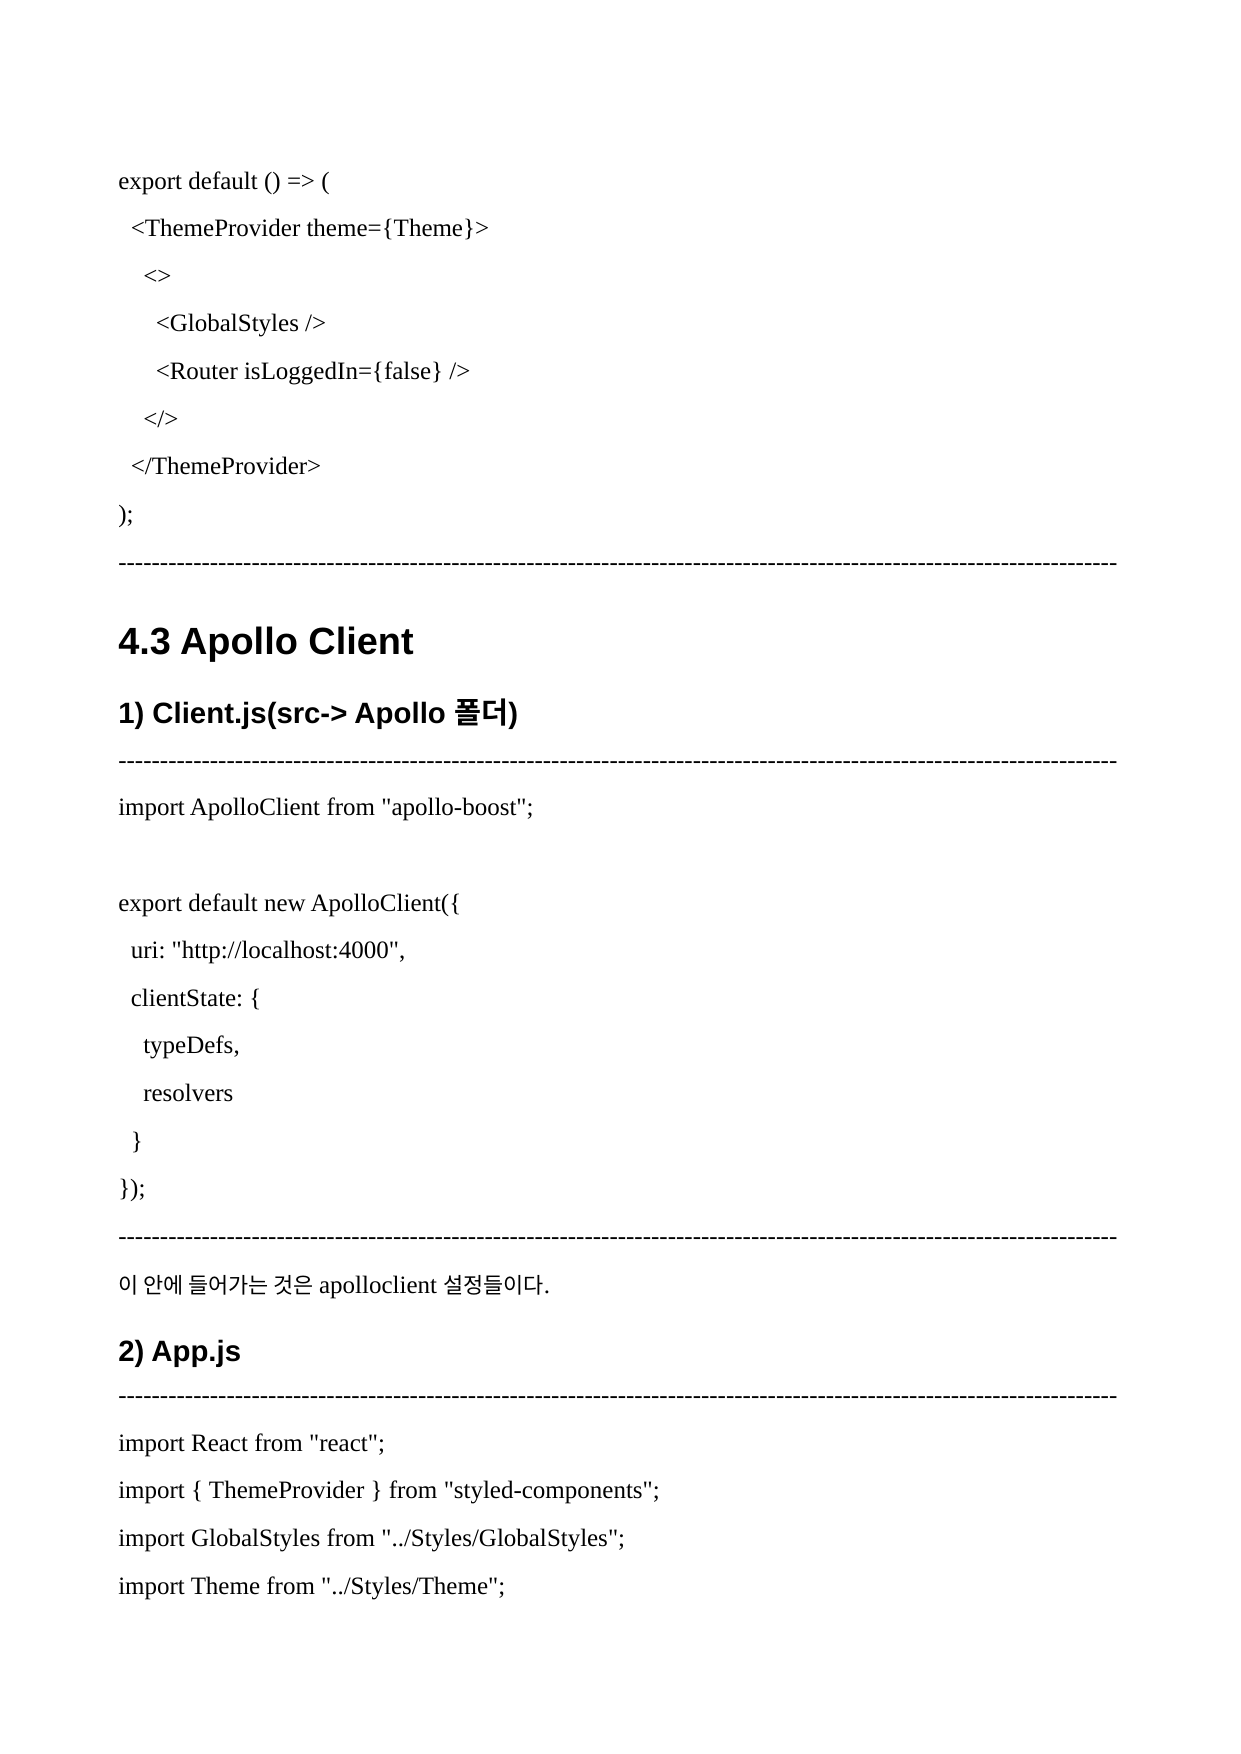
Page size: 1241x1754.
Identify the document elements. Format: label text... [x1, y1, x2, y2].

text ------------------------------------------------------------------------------------------------------------------------ [118, 745, 1122, 774]
text <GlobalStyles /> [118, 308, 1122, 337]
text export default () => ( [118, 166, 1122, 194]
text uri: "http://localhost:4000", [118, 935, 1122, 964]
subtitle 4.3 Apollo Client [118, 619, 1122, 663]
text typeDefs, [118, 1031, 1122, 1059]
text }); [118, 1173, 1122, 1202]
text resolvers [118, 1078, 1122, 1107]
text import GlobalStyles from "../Styles/GlobalStyles"; [118, 1523, 1122, 1552]
text clientState: { [118, 983, 1122, 1012]
text </> [118, 404, 1122, 432]
text import { ThemeProvider } from "styled-components"; [118, 1476, 1122, 1504]
text </ThemeProvider> [118, 451, 1122, 480]
text ------------------------------------------------------------------------------------------------------------------------ [118, 547, 1122, 575]
text <ThemeProvider theme={Theme}> [118, 213, 1122, 242]
text import ApolloClient from "apollo-boost"; [118, 792, 1122, 821]
text ------------------------------------------------------------------------------------------------------------------------ [118, 1380, 1122, 1409]
text 이 안에 들어가는 것은 apolloclient 설정들이다. [118, 1268, 1122, 1300]
text ------------------------------------------------------------------------------------------------------------------------ [118, 1221, 1122, 1250]
text export default new ApolloClient({ [118, 888, 1122, 916]
text <Router isLoggedIn={false} /> [118, 356, 1122, 385]
text } [118, 1126, 1122, 1154]
text ); [118, 499, 1122, 528]
subtitle 1) Client.js(src-> Apollo 폴더) [118, 690, 1122, 732]
text import Theme from "../Styles/Theme"; [118, 1571, 1122, 1599]
subtitle 2) App.js [118, 1334, 1122, 1368]
text <> [118, 261, 1122, 290]
text import React from "react"; [118, 1428, 1122, 1457]
